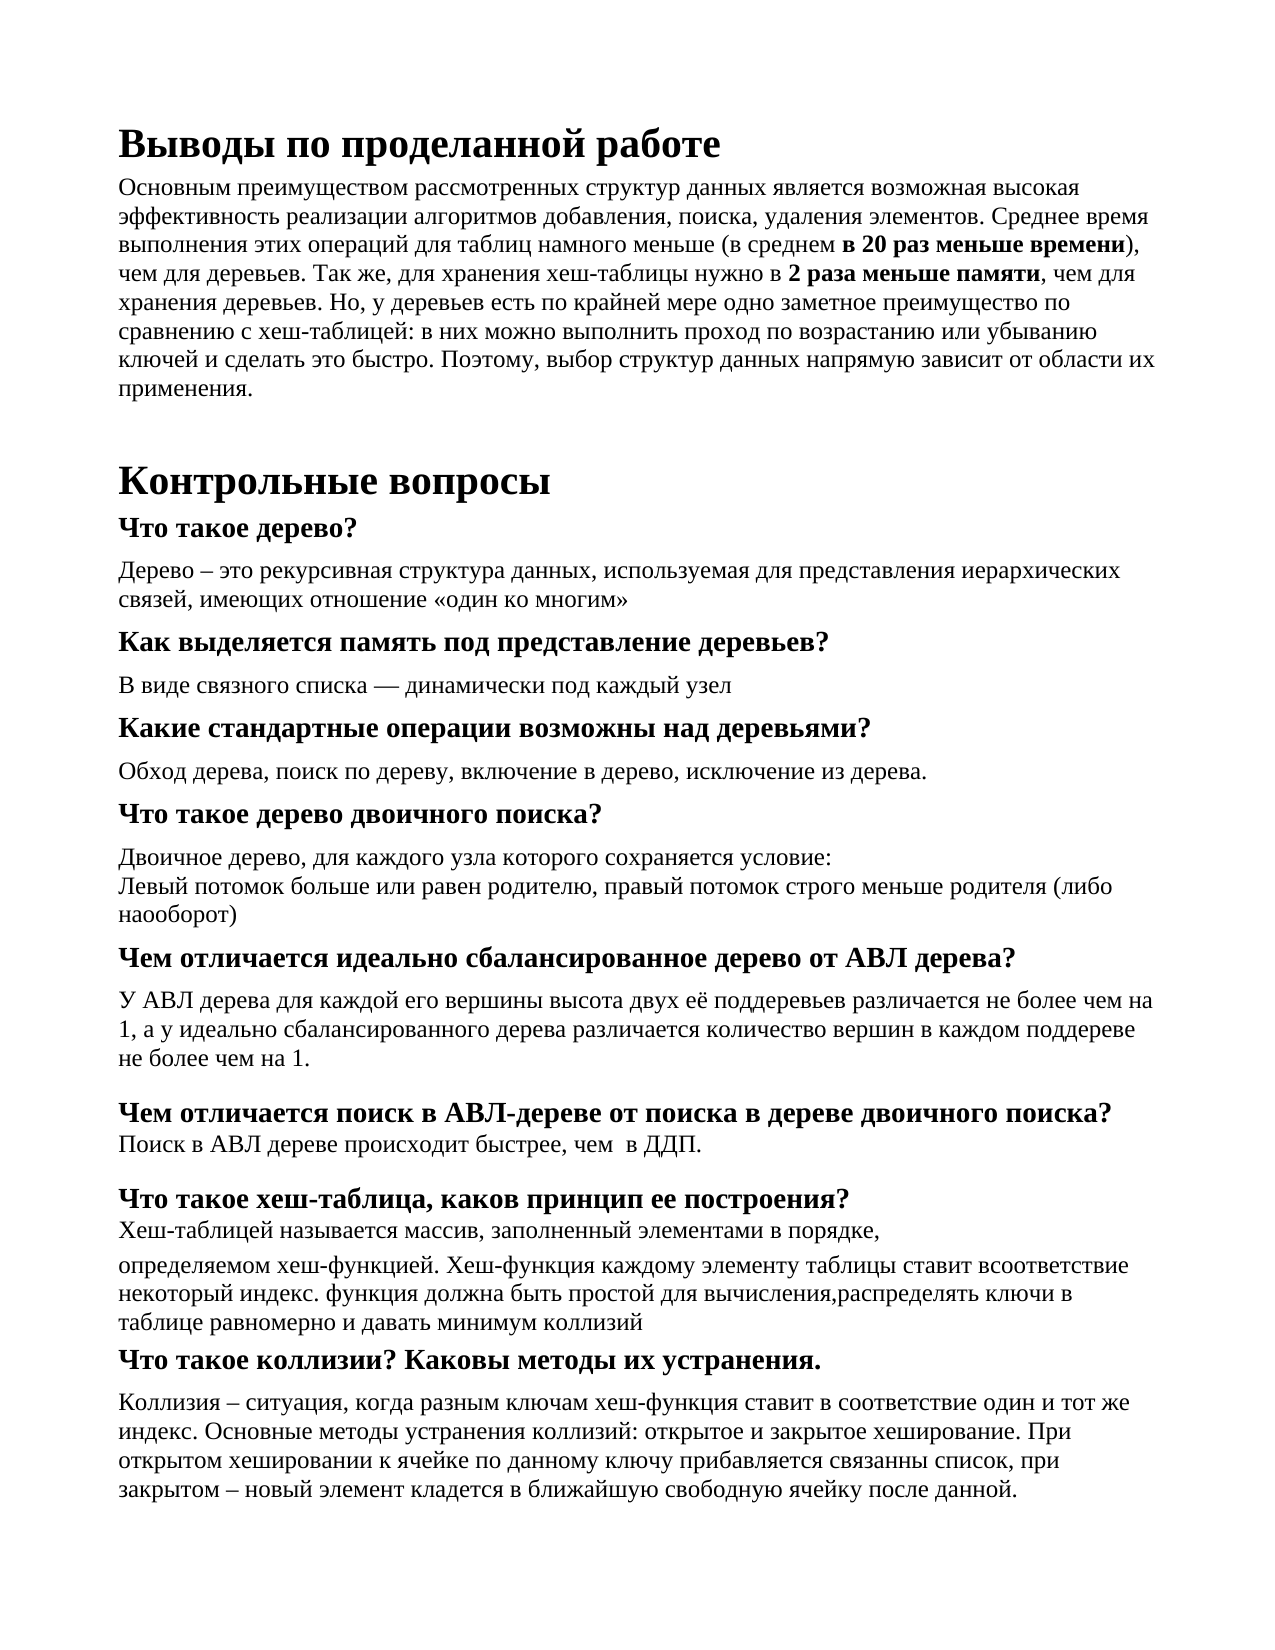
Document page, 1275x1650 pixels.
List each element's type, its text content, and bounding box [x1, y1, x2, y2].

text Обход дерева, поиск по дереву, включение в дерево, исключение из дерева. [118, 756, 1157, 785]
text Как выделяется память под представление деревьев? [118, 624, 1157, 658]
text Основным преимуществом рассмотренных структур данных является возможная высокая эффективность реализации алгоритмов добавления, поиска, удаления элементов. Среднее время выполнения этих операций для таблиц намного меньше (в среднем в 20 раз меньше времени), чем для деревьев. Так же, для хранения хеш-таблицы нужно в 2 раза меньше памяти, чем для хранения деревьев. Но, у деревьев есть по крайней мере одно заметное преимущество по сравнению с хеш-таблицей: в них можно выполнить проход по возрастанию или убыванию ключей и сделать это быстро. Поэтому, выбор структур данных напрямую зависит от области их применения. [118, 172, 1157, 402]
text У АВЛ дерева для каждой его вершины высота двух её поддеревьев различается не более чем на 1, а у идеально сбалансированного дерева различается количество вершин в каждом поддереве не более чем на 1. [118, 986, 1157, 1072]
text Какие стандартные операции возможны над деревьями? [118, 711, 1157, 744]
text В виде связного списка — динамически под каждый узел [118, 670, 1157, 699]
text Выводы по проделанной работе [118, 118, 1157, 166]
text Что такое дерево? [118, 510, 1157, 543]
text Чем отличается идеально сбалансированное дерево от АВЛ дерева? [118, 940, 1157, 974]
text Двоичное дерево, для каждого узла которого сохраняется условие: Левый потомок больше или равен родителю, правый потомок строго меньше родителя (либо наооборот) [118, 842, 1157, 928]
text Коллизия – ситуация, когда разным ключам хеш-функция ставит в соответствие один и тот же индекс. Основные методы устранения коллизий: открытое и закрытое хеширование. При открытом хешировании к ячейке по данному ключу прибавляется связанны список, при закрытом – новый элемент кладется в ближайшую свободную ячейку после данной. [118, 1387, 1157, 1502]
text Что такое хеш-таблица, каков принцип ее построения? Хеш-таблицей называется массив, заполненный элементами в порядке, [118, 1182, 1157, 1244]
text Чем отличается поиск в АВЛ-дереве от поиска в дереве двоичного поиска?Поиск в АВЛ дереве происходит быстрее, чем в ДДП. [118, 1096, 1157, 1158]
text Контрольные вопросы [118, 456, 1157, 504]
text Что такое дерево двоичного поиска? [118, 797, 1157, 830]
text Дерево – это рекурсивная структура данных, используемая для представления иерархических связей, имеющих отношение «один ко многим» [118, 555, 1157, 613]
text определяемом хеш-функцией. Хеш-функция каждому элементу таблицы ставит всоответствие некоторый индекс. функция должна быть простой для вычисления,распределять ключи в таблице равномерно и давать минимум коллизий [118, 1250, 1157, 1336]
text Что такое коллизии? Каковы методы их устранения. [118, 1342, 1157, 1376]
